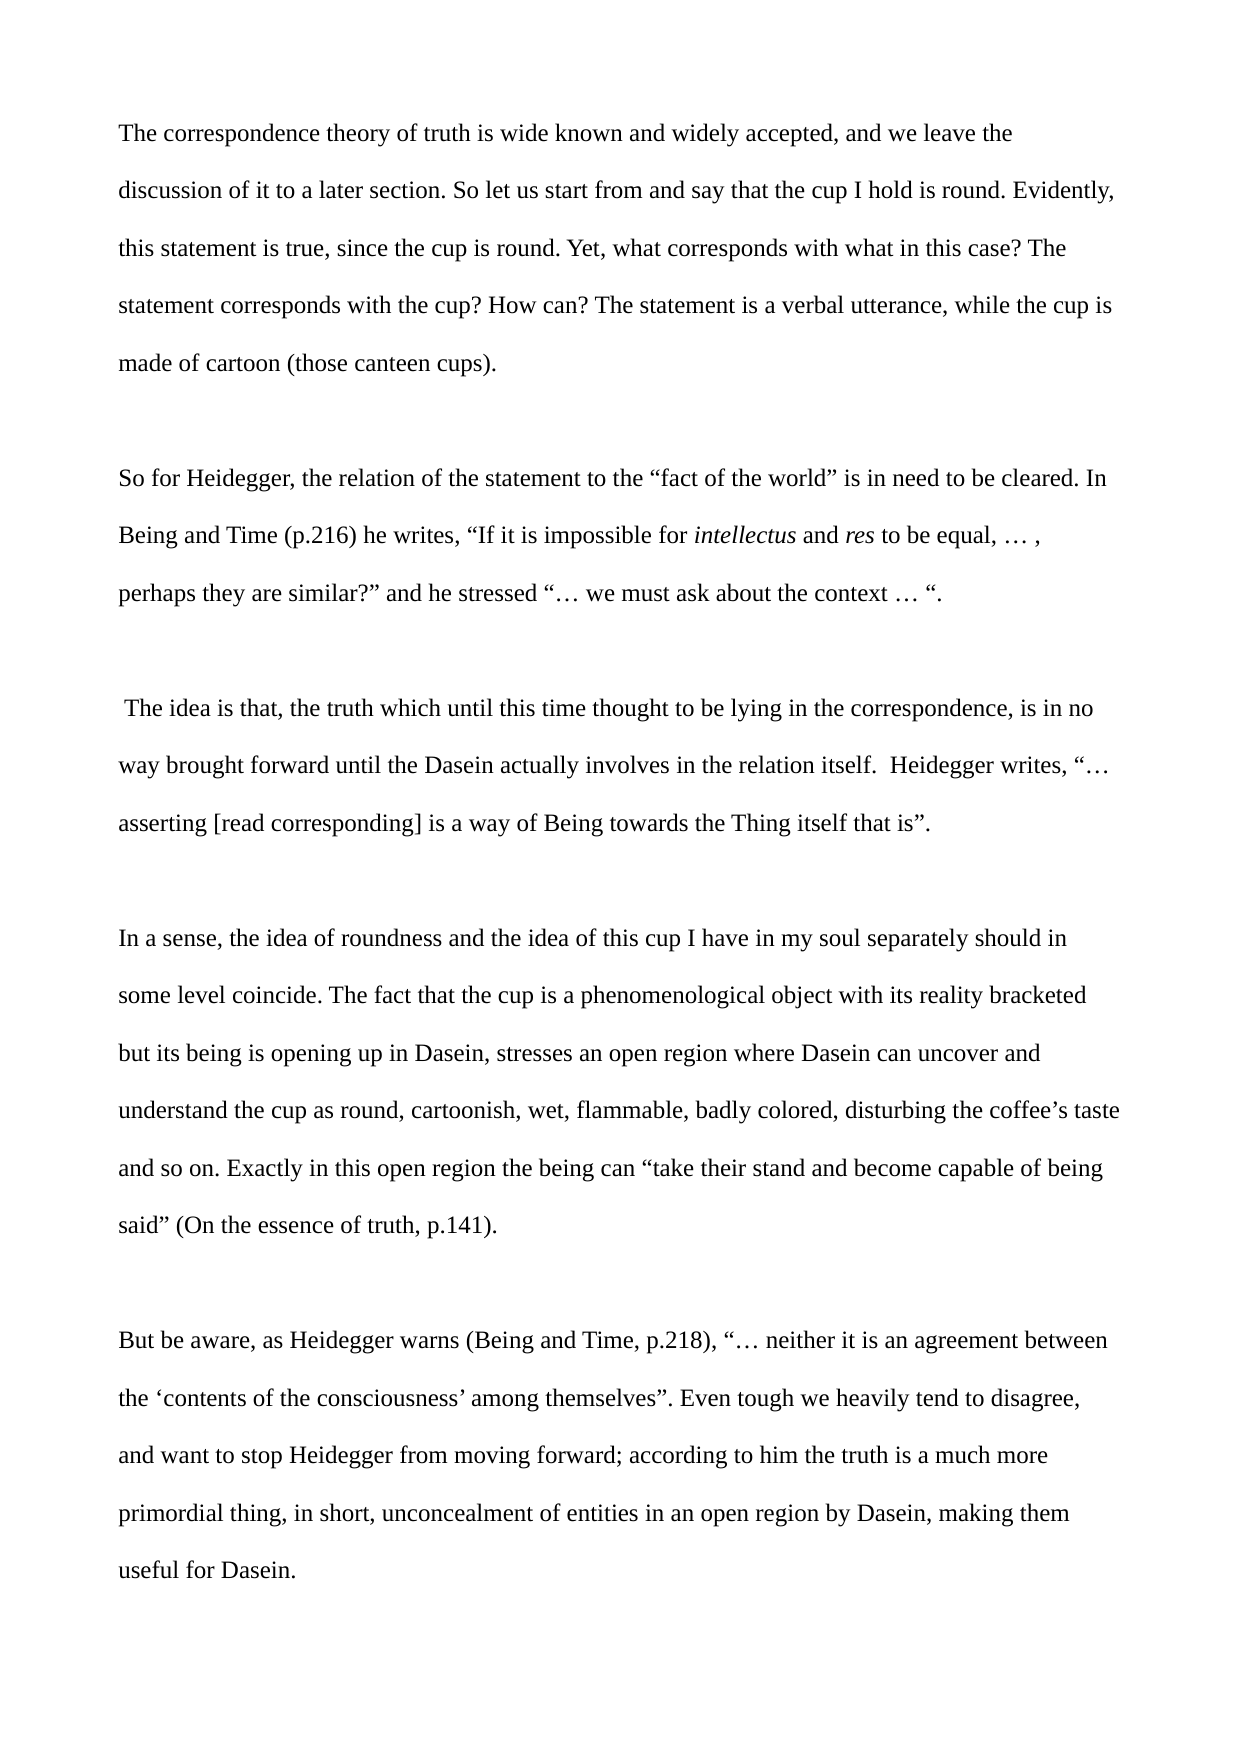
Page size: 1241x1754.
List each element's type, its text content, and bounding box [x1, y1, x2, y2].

text So for Heidegger, the relation of the statement to the “fact of the world” is in need to be cleared. In Being and Time (p.216) he writes, “If it is impossible for intellectus and res to be equal, … , perhaps they are similar?” and he stressed “… we must ask about the context … “. [118, 463, 1122, 607]
text The idea is that, the truth which until this time thought to be lying in the correspondence, is in no way brought forward until the Dasein actually involves in the relation itself. Heidegger writes, “… asserting [read corresponding] is a way of Being towards the Thing itself that is”. [118, 693, 1122, 837]
text The correspondence theory of truth is wide known and widely accepted, and we leave the discussion of it to a later section. So let us start from and say that the cup I hold is round. Evidently, this statement is true, since the cup is round. Yet, what corresponds with what in this case? The statement corresponds with the cup? How can? The statement is a verbal utterance, while the cup is made of cartoon (those canteen cups). [118, 118, 1122, 377]
text But be aware, as Heidegger warns (Being and Time, p.218), “… neither it is an agreement between the ‘contents of the consciousness’ among themselves”. Even tough we heavily tend to disagree, and want to stop Heidegger from moving forward; according to him the truth is a much more primordial thing, in short, unconcealment of entities in an open region by Dasein, making them useful for Dasein. [118, 1326, 1122, 1584]
text In a sense, the idea of roundness and the idea of this cup I have in my soul separately should in some level coincide. The fact that the cup is a phenomenological object with its reality bracketed but its being is opening up in Dasein, stresses an open region where Dasein can uncover and understand the cup as round, cartoonish, wet, flammable, badly colored, disturbing the coffee’s taste and so on. Exactly in this open region the being can “take their stand and become capable of being said” (On the essence of truth, p.141). [118, 923, 1122, 1239]
